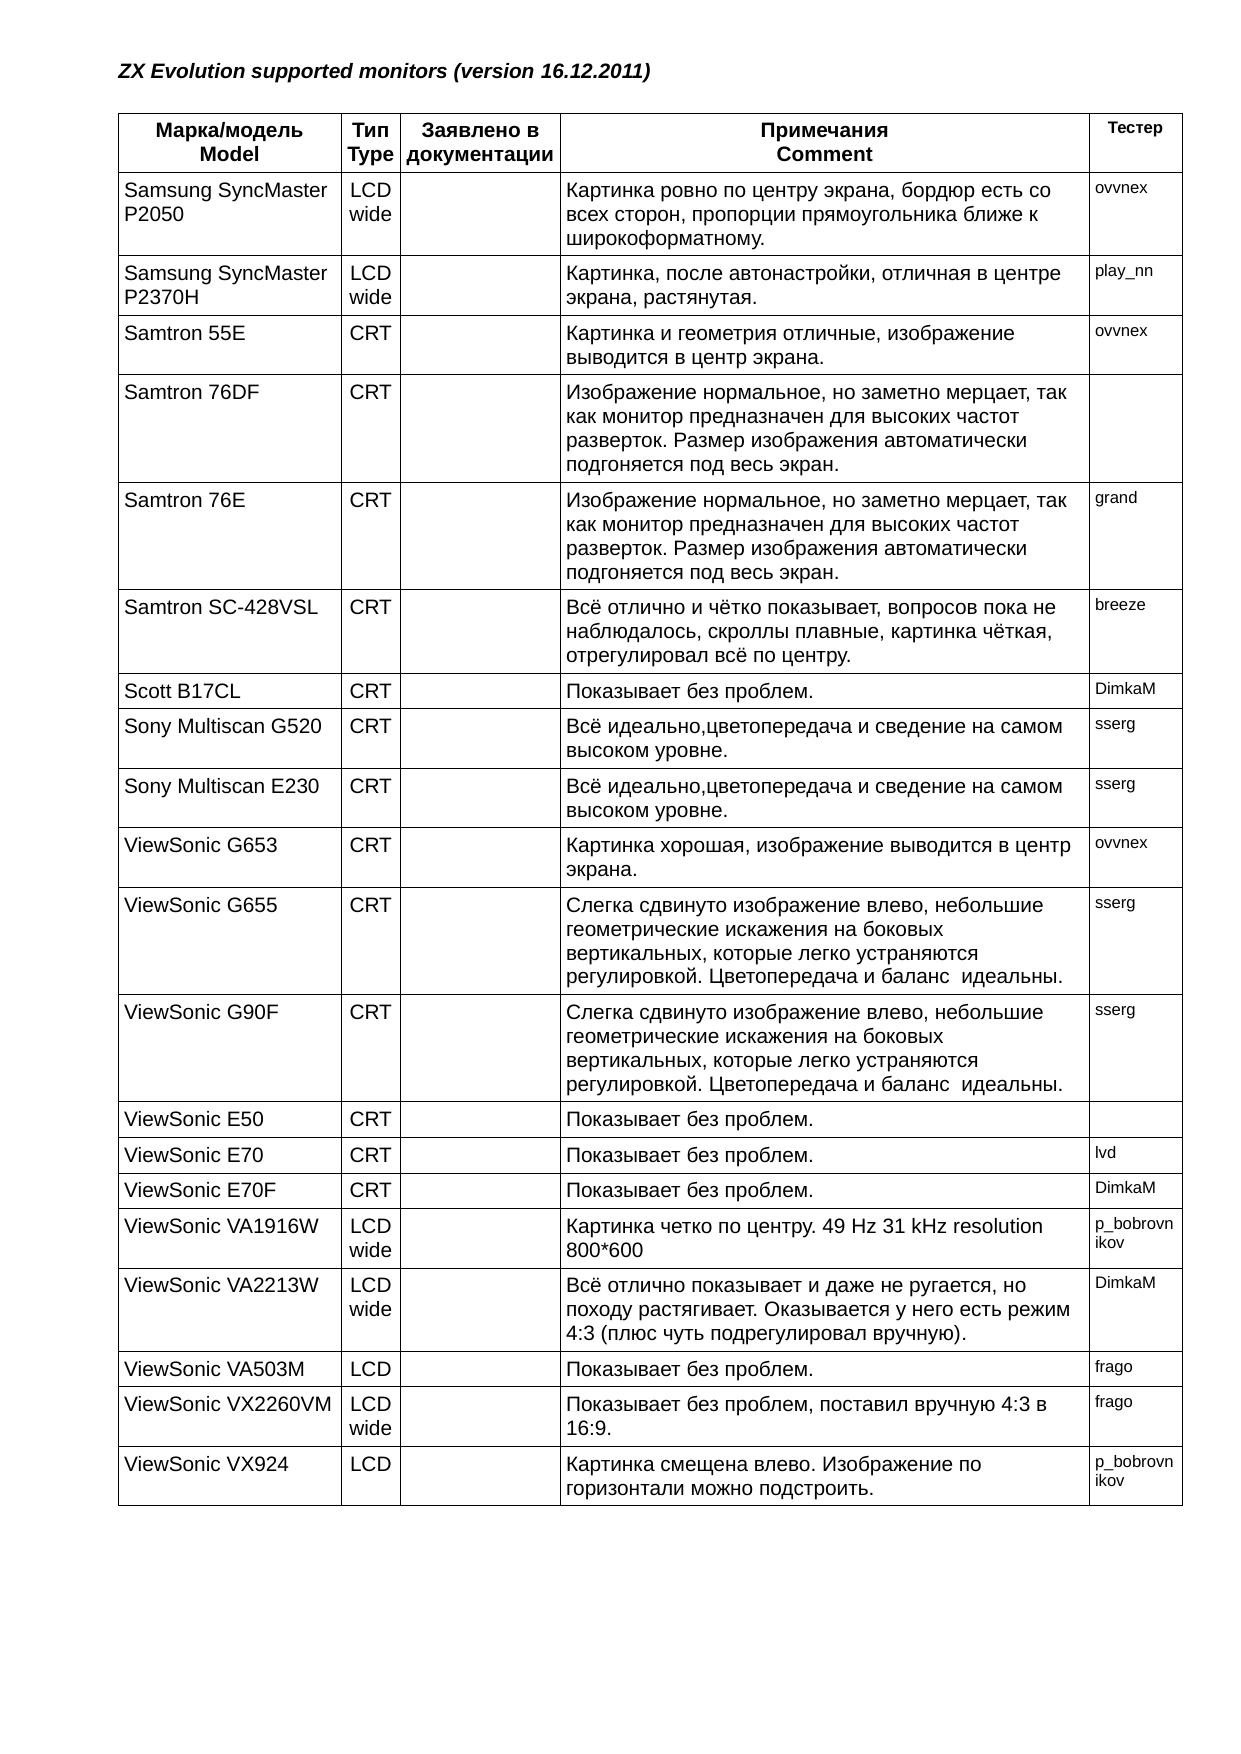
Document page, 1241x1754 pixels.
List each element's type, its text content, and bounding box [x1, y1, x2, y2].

table_cell Картинка четко по центру. 49 Hz 31 kHz resolution 800*600 [561, 1209, 1089, 1267]
table_header Тип Type [342, 114, 400, 172]
table_cell [401, 1102, 560, 1137]
table_cell Samtron 76E [119, 483, 341, 589]
table_cell Картинка, после автонастройки, отличная в центре экрана, растянутая. [561, 256, 1089, 315]
table_cell CRT [342, 375, 400, 482]
table_cell p_bobrovnikov [1090, 1209, 1182, 1267]
table_header Примечания Comment [561, 114, 1089, 172]
table_cell Всё отлично показывает и даже не ругается, но походу растягивает. Оказывается у него есть режим 4:3 (плюс чуть подрегулировал вручную). [561, 1269, 1089, 1351]
table_cell sserg [1090, 709, 1182, 768]
table_cell Изображение нормальное, но заметно мерцает, так как монитор предназначен для высоких частот разверток. Размер изображения автоматически подгоняется под весь экран. [561, 375, 1089, 482]
table_cell [1090, 375, 1182, 482]
table_cell LCD wide [342, 173, 400, 255]
table_cell ViewSonic VX924 [119, 1447, 341, 1505]
table_cell Всё идеально,цветопередача и сведение на самом высоком уровне. [561, 769, 1089, 827]
table_cell [401, 1387, 560, 1446]
table_cell [401, 590, 560, 673]
table_cell Показывает без проблем. [561, 1174, 1089, 1208]
table_cell ViewSonic E70F [119, 1174, 341, 1208]
table_cell Картинка ровно по центру экрана, бордюр есть со всех сторон, пропорции прямоугольника ближе к широкоформатному. [561, 173, 1089, 255]
table_cell Слегка сдвинуто изображение влево, небольшие геометрические искажения на боковых вертикальных, которые легко устраняются регулировкой. Цветопередача и баланс идеальны. [561, 995, 1089, 1101]
table_cell CRT [342, 769, 400, 827]
table_cell Scott B17CL [119, 674, 341, 708]
table_cell ovvnex [1090, 828, 1182, 887]
table_cell Показывает без проблем, поставил вручную 4:3 в 16:9. [561, 1387, 1089, 1446]
table_cell ViewSonic G655 [119, 888, 341, 994]
table_cell ViewSonic G653 [119, 828, 341, 887]
table_cell Показывает без проблем. [561, 674, 1089, 708]
table_cell sserg [1090, 769, 1182, 827]
table_cell CRT [342, 1102, 400, 1137]
table_header Заявлено в документации [401, 114, 560, 172]
table_cell Изображение нормальное, но заметно мерцает, так как монитор предназначен для высоких частот разверток. Размер изображения автоматически подгоняется под весь экран. [561, 483, 1089, 589]
table_cell CRT [342, 1138, 400, 1172]
table_cell LCD [342, 1352, 400, 1386]
table_cell DimkaM [1090, 1174, 1182, 1208]
table_cell [401, 769, 560, 827]
table_cell [401, 888, 560, 994]
table_cell [401, 1174, 560, 1208]
table_cell CRT [342, 828, 400, 887]
table_cell [401, 709, 560, 768]
table_cell ViewSonic VX2260VM [119, 1387, 341, 1446]
table_header Тестер [1090, 114, 1182, 172]
table_cell ViewSonic VA503M [119, 1352, 341, 1386]
table_cell Показывает без проблем. [561, 1138, 1089, 1172]
table_cell grand [1090, 483, 1182, 589]
table_cell [1090, 1102, 1182, 1137]
table_cell CRT [342, 1174, 400, 1208]
table_cell [401, 1269, 560, 1351]
table_cell ViewSonic E70 [119, 1138, 341, 1172]
table_cell [401, 256, 560, 315]
table_cell Показывает без проблем. [561, 1102, 1089, 1137]
table_cell [401, 1352, 560, 1386]
table_cell DimkaM [1090, 674, 1182, 708]
table_cell lvd [1090, 1138, 1182, 1172]
table_cell sserg [1090, 995, 1182, 1101]
table_cell LCD wide [342, 1387, 400, 1446]
table_cell p_bobrovnikov [1090, 1447, 1182, 1505]
table_cell LCD wide [342, 1209, 400, 1267]
table_cell play_nn [1090, 256, 1182, 315]
table_cell CRT [342, 316, 400, 374]
table_cell sserg [1090, 888, 1182, 994]
table_cell Sony Multiscan E230 [119, 769, 341, 827]
table_header Марка/модель Model [119, 114, 341, 172]
table_cell LCD [342, 1447, 400, 1505]
table_cell [401, 1138, 560, 1172]
table_cell Показывает без проблем. [561, 1352, 1089, 1386]
table_cell ViewSonic G90F [119, 995, 341, 1101]
table_cell CRT [342, 995, 400, 1101]
table_cell CRT [342, 709, 400, 768]
table_cell Картинка хорошая, изображение выводится в центр экрана. [561, 828, 1089, 887]
table_cell Samsung SyncMaster P2050 [119, 173, 341, 255]
table_cell [401, 828, 560, 887]
table_cell LCD wide [342, 1269, 400, 1351]
table_cell [401, 1447, 560, 1505]
table_cell [401, 1209, 560, 1267]
table_cell Samtron SC-428VSL [119, 590, 341, 673]
table_cell [401, 375, 560, 482]
table_cell ViewSonic E50 [119, 1102, 341, 1137]
table_cell breeze [1090, 590, 1182, 673]
table_cell CRT [342, 888, 400, 994]
table_cell Sony Multiscan G520 [119, 709, 341, 768]
table_cell Картинка смещена влево. Изображение по горизонтали можно подстроить. [561, 1447, 1089, 1505]
table_cell Samsung SyncMaster P2370H [119, 256, 341, 315]
table_cell Всё отлично и чётко показывает, вопросов пока не наблюдалось, скроллы плавные, картинка чёткая, отрегулировал всё по центру. [561, 590, 1089, 673]
table_cell Samtron 76DF [119, 375, 341, 482]
table_cell [401, 173, 560, 255]
table_cell [401, 483, 560, 589]
table_cell ViewSonic VA2213W [119, 1269, 341, 1351]
table_cell CRT [342, 483, 400, 589]
table_cell LCD wide [342, 256, 400, 315]
table_cell ovvnex [1090, 173, 1182, 255]
table_cell Картинка и геометрия отличные, изображение выводится в центр экрана. [561, 316, 1089, 374]
table_cell [401, 674, 560, 708]
table_cell CRT [342, 590, 400, 673]
table_cell Всё идеально,цветопередача и сведение на самом высоком уровне. [561, 709, 1089, 768]
table_cell ViewSonic VA1916W [119, 1209, 341, 1267]
table_cell CRT [342, 674, 400, 708]
table_cell [401, 316, 560, 374]
table_cell [401, 995, 560, 1101]
table_cell ovvnex [1090, 316, 1182, 374]
table_cell DimkaM [1090, 1269, 1182, 1351]
table_cell Samtron 55E [119, 316, 341, 374]
table_cell frago [1090, 1352, 1182, 1386]
table_cell frago [1090, 1387, 1182, 1446]
table_cell Слегка сдвинуто изображение влево, небольшие геометрические искажения на боковых вертикальных, которые легко устраняются регулировкой. Цветопередача и баланс идеальны. [561, 888, 1089, 994]
